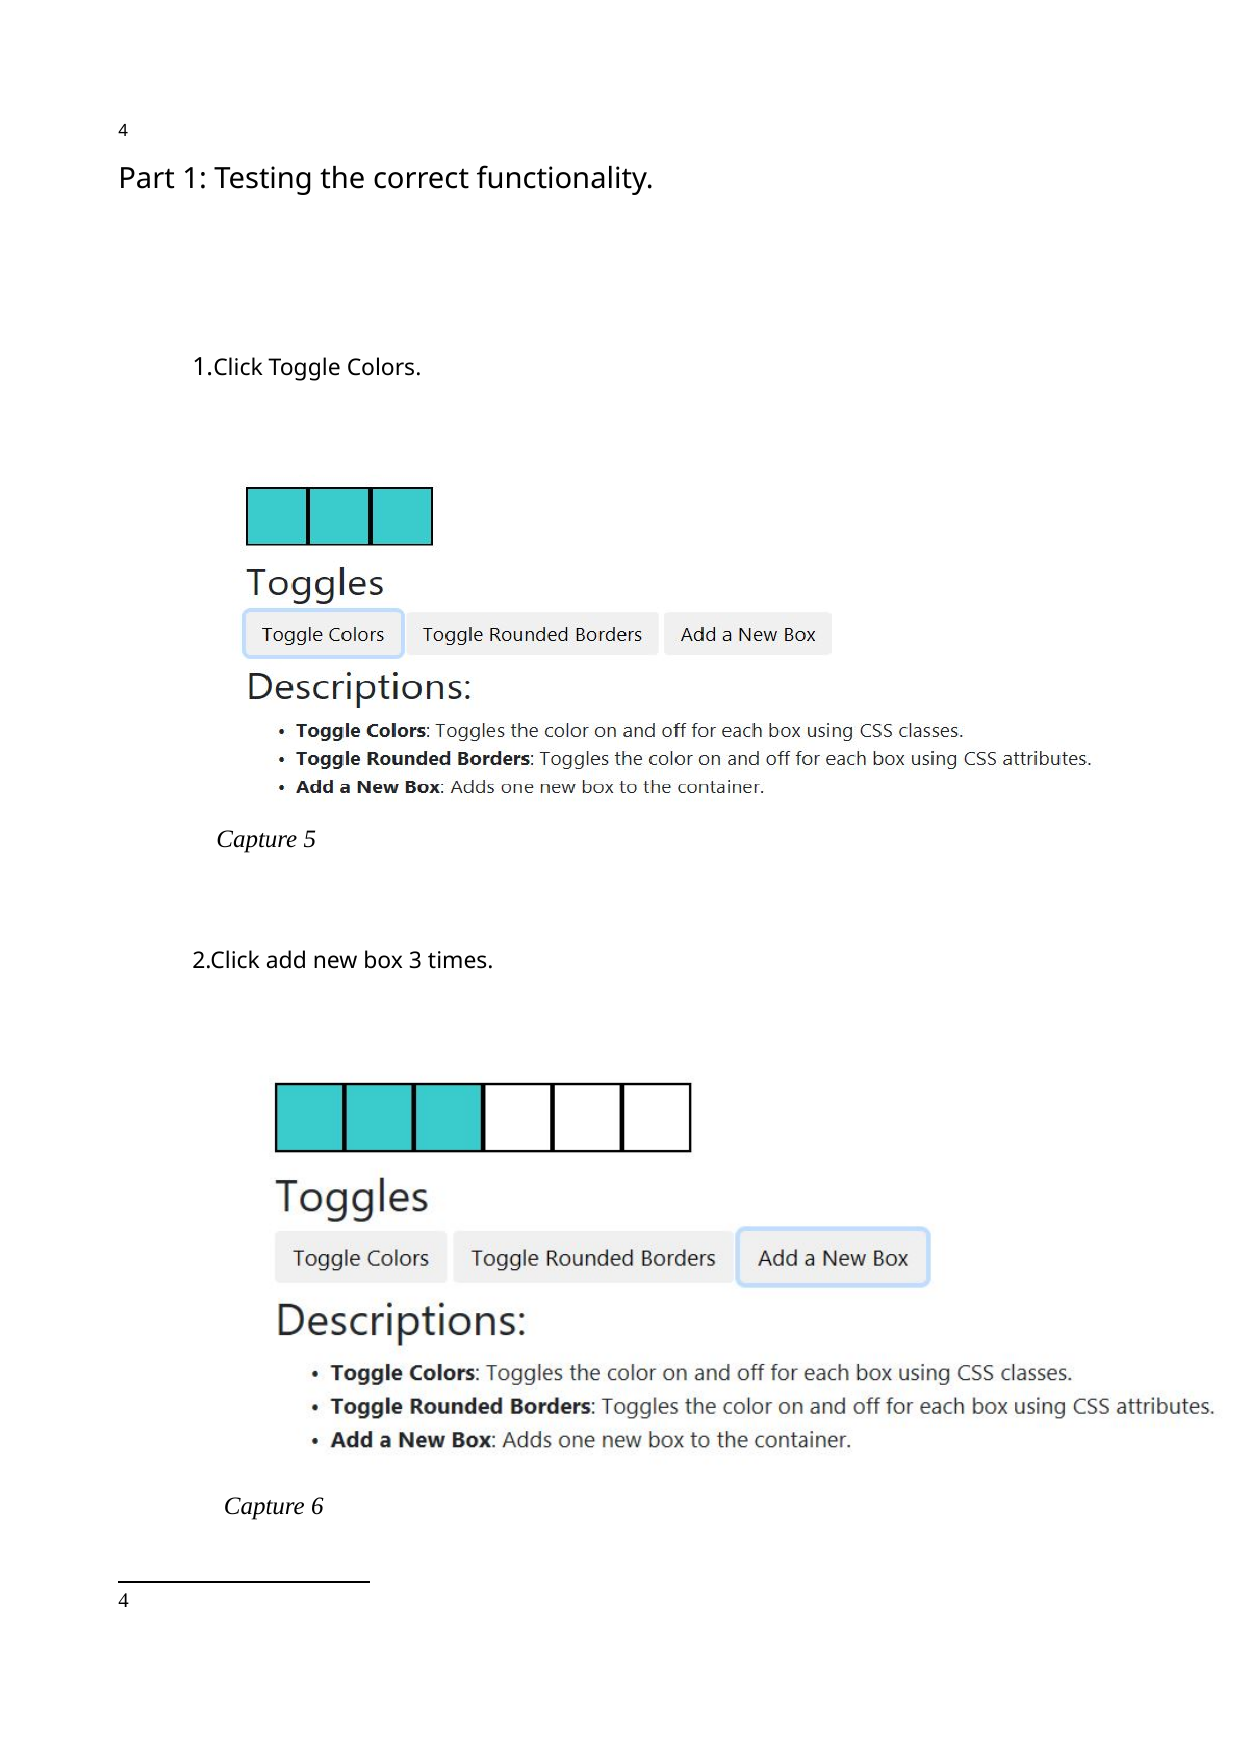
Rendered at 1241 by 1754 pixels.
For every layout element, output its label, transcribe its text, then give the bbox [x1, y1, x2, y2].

text 2.Click add new box 3 times. [118, 944, 1122, 976]
text 1.Click Toggle Colors. [118, 348, 1122, 383]
text Capture 5 [216, 819, 1112, 853]
picture [223, 1039, 1228, 1489]
picture [216, 443, 1112, 819]
text Part 1: Testing the correct functionality. [118, 158, 1122, 197]
text Capture 6 [224, 1489, 1228, 1520]
